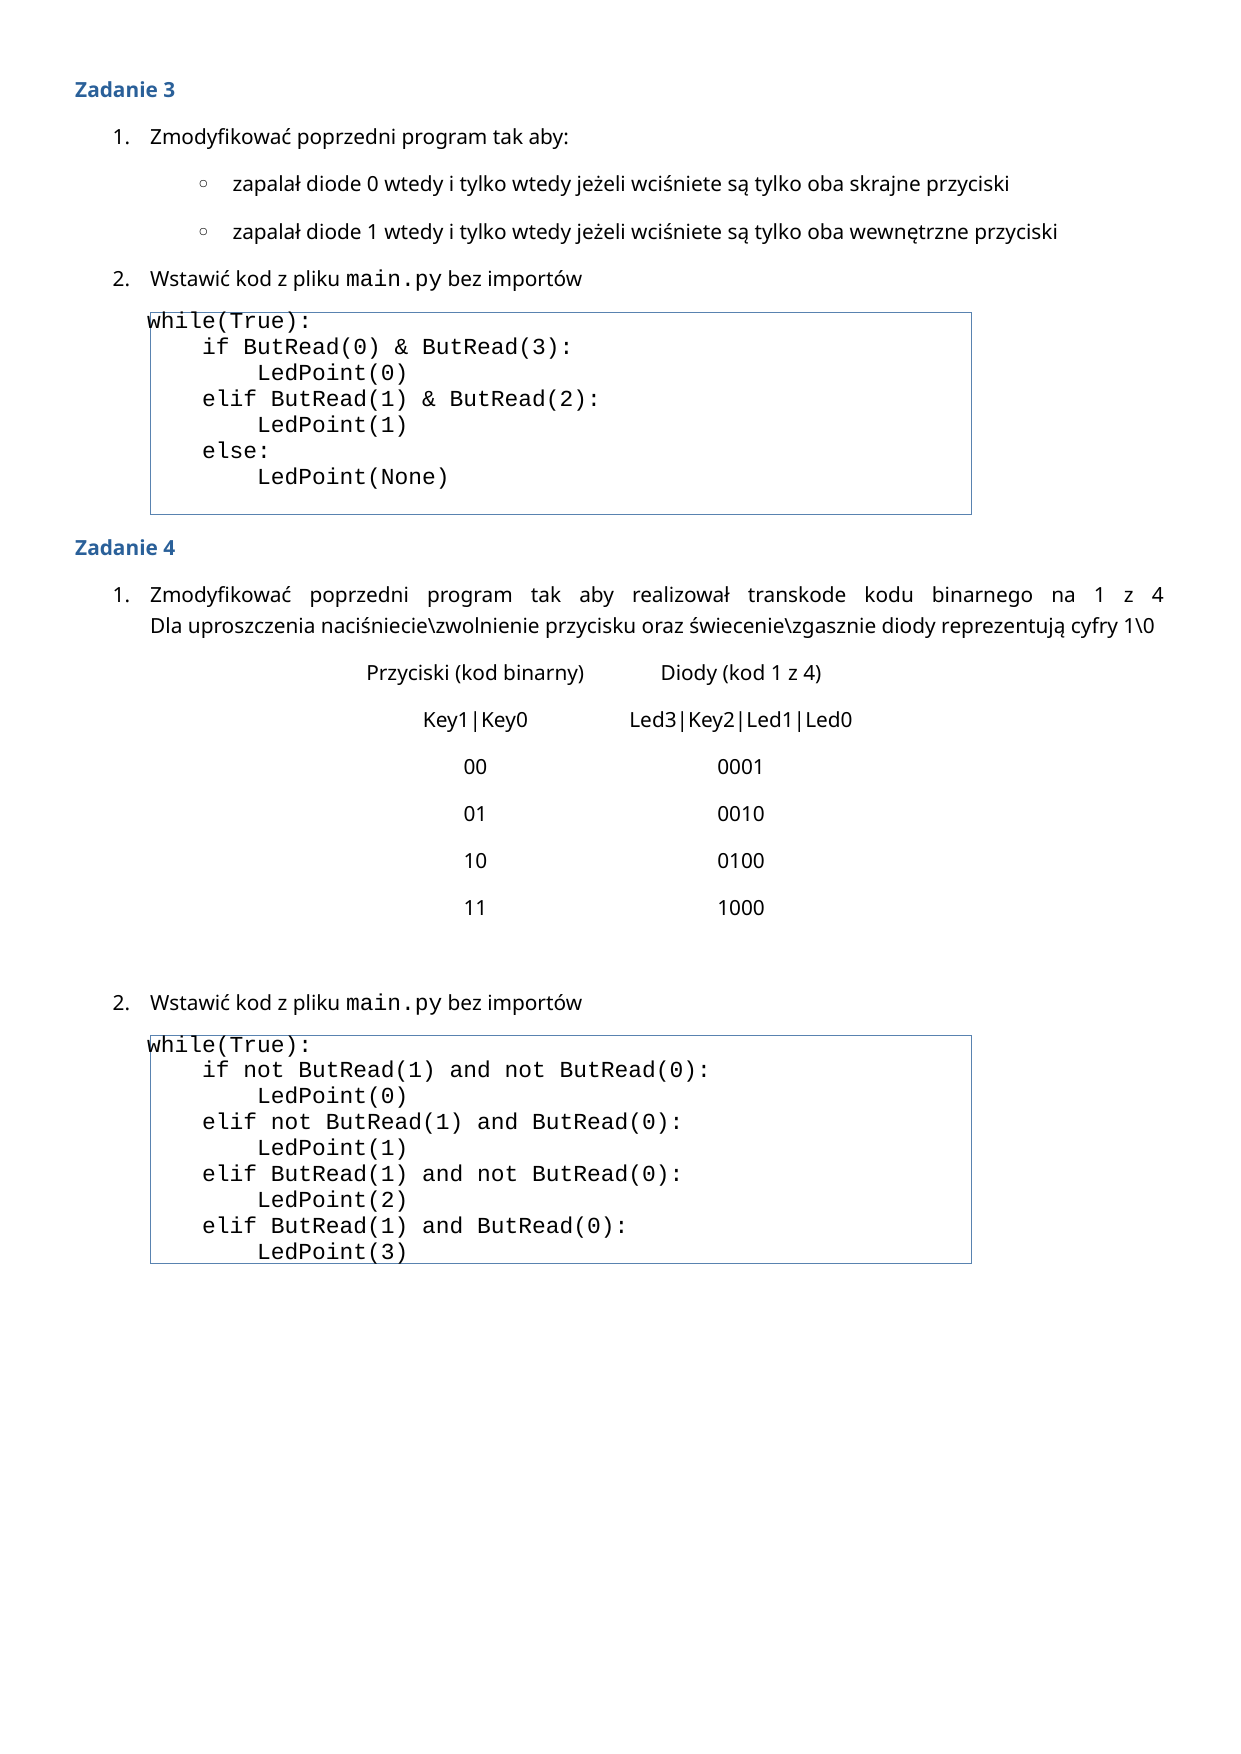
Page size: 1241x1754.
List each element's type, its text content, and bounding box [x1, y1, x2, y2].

table_header Przyciski (kod binarny) Key1|Key0 [342, 658, 608, 752]
list Zmodyfikować poprzedni program tak aby realizował transkode kodu binarnego na 1 z 4 Dla uproszczenia naciśniecie\zwolnienie przycisku oraz świecenie\zgasznie diody reprezentują cyfry 1\0 [112, 580, 1165, 639]
table_cell 0001 [608, 753, 873, 799]
text Zadanie 4 [75, 533, 1165, 561]
list Wstawić kod z pliku main.py bez importów [112, 264, 1165, 293]
table_cell 01 [342, 800, 608, 846]
table_header Diody (kod 1 z 4) Led3|Key2|Led1|Led0 [608, 658, 873, 752]
table_cell 00 [342, 753, 608, 799]
text Zadanie 3 [75, 75, 1165, 103]
table_cell 10 [342, 846, 608, 893]
list Wstawić kod z pliku main.py bez importów [112, 988, 1165, 1017]
list zapalał diode 0 wtedy i tylko wtedy jeżeli wciśniete są tylko oba skrajne przyciski [195, 169, 1165, 198]
table_cell 0010 [608, 800, 873, 846]
list zapalał diode 1 wtedy i tylko wtedy jeżeli wciśniete są tylko oba wewnętrzne przyciski [195, 217, 1165, 245]
table_cell 0100 [608, 846, 873, 893]
table_cell 11 [342, 894, 608, 940]
table_cell 1000 [608, 894, 873, 940]
list Zmodyfikować poprzedni program tak aby: [112, 122, 1165, 151]
